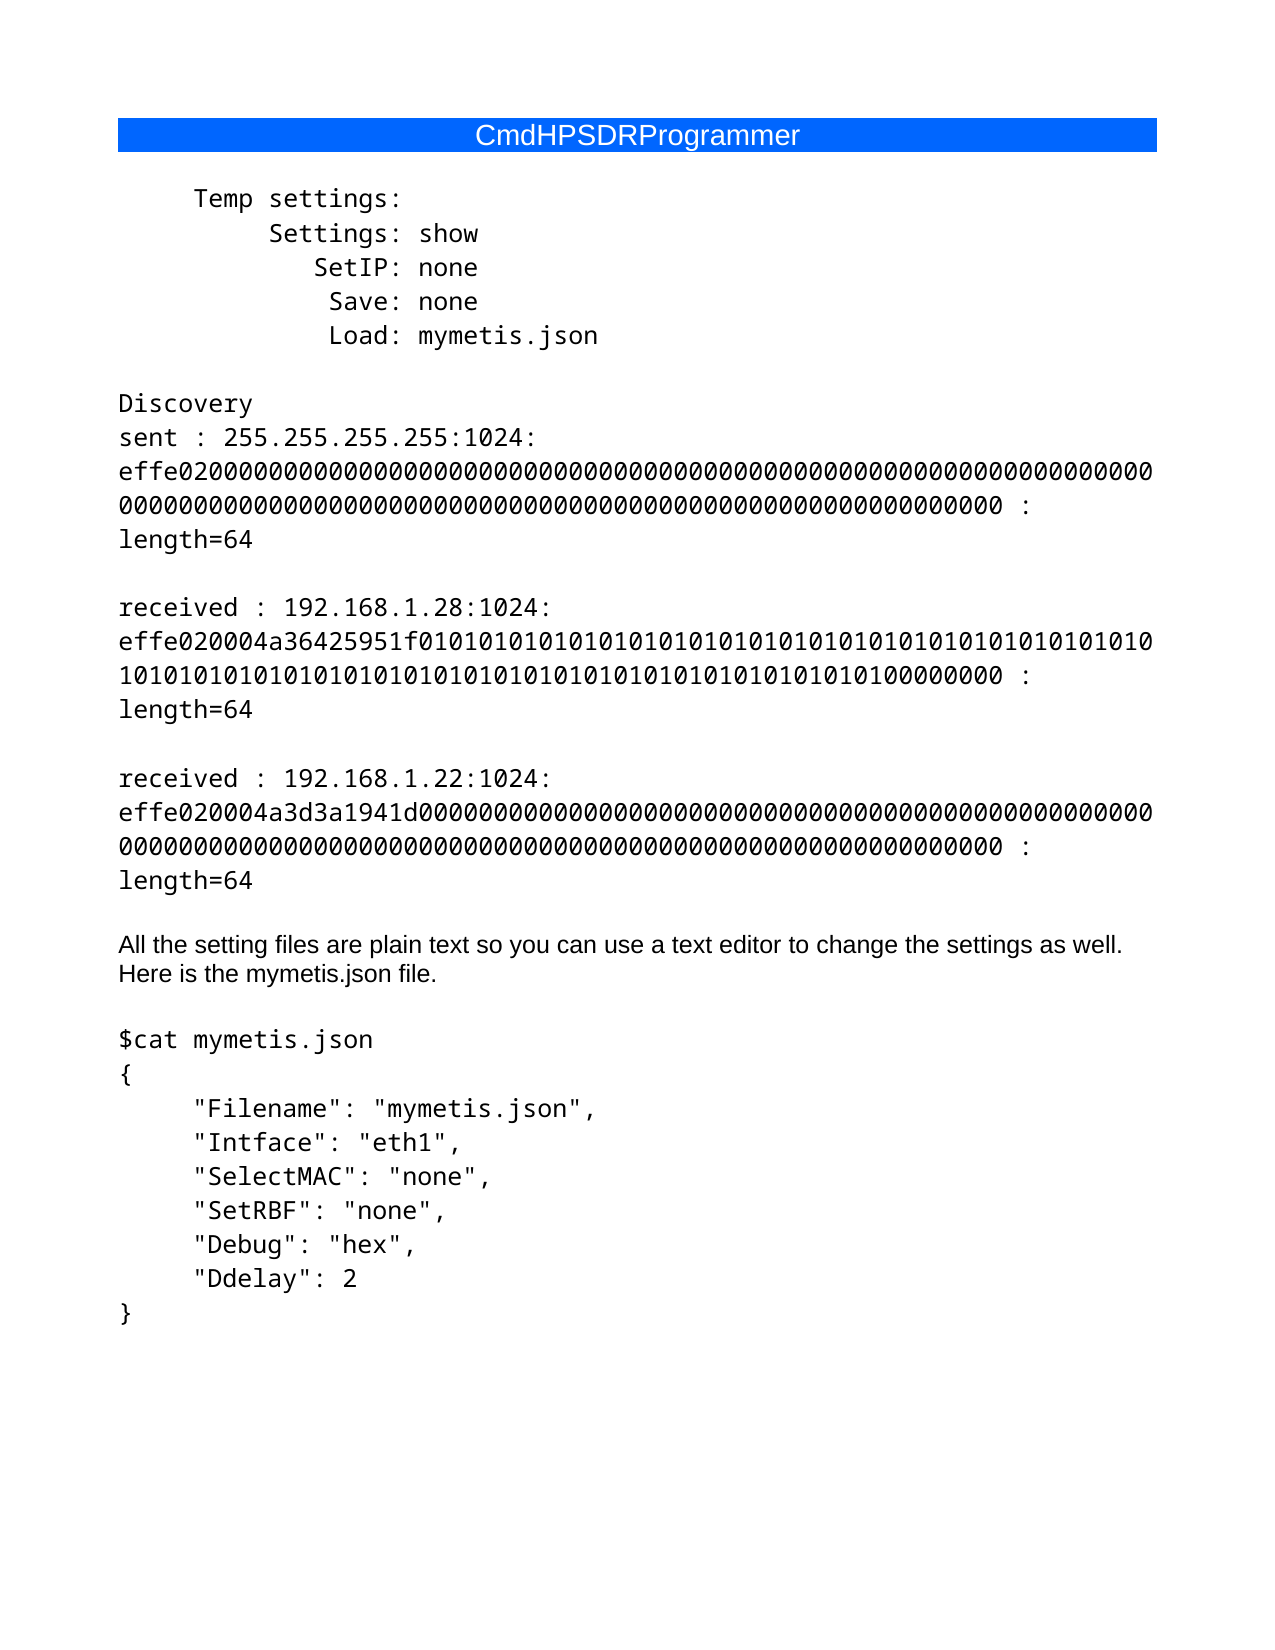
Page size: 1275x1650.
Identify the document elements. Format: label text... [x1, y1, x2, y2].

text Discovery [118, 386, 1157, 419]
text { [118, 1056, 1157, 1090]
text Temp settings: [118, 181, 1157, 215]
text "Filename": "mymetis.json", [118, 1090, 1157, 1124]
text received : 192.168.1.28:1024: effe020004a36425951f010101010101010101010101010101010101010101010101010101010101010101010101010101010101010101010101010100000000 : length=64 [118, 590, 1157, 726]
text } [118, 1294, 1157, 1329]
text Settings: show [118, 215, 1157, 249]
text "Ddelay": 2 [118, 1261, 1157, 1294]
text SetIP: none [118, 249, 1157, 283]
text $cat mymetis.json [118, 1022, 1157, 1056]
text "Debug": "hex", [118, 1226, 1157, 1261]
text sent : 255.255.255.255:1024: effe0200000000000000000000000000000000000000000000000000000000000000000000000000000000000000000000000000000000000000000000000000 : length=64 [118, 419, 1157, 556]
text "SelectMAC": "none", [118, 1158, 1157, 1192]
text Save: none [118, 283, 1157, 317]
text All the setting files are plain text so you can use a text editor to change the settings as well. Here is the mymetis.json file. [118, 931, 1157, 988]
text received : 192.168.1.22:1024: effe020004a3d3a1941d000000000000000000000000000000000000000000000000000000000000000000000000000000000000000000000000000000000000 : length=64 [118, 760, 1157, 896]
text "SetRBF": "none", [118, 1192, 1157, 1226]
text "Intface": "eth1", [118, 1124, 1157, 1158]
text Load: mymetis.json [118, 317, 1157, 351]
